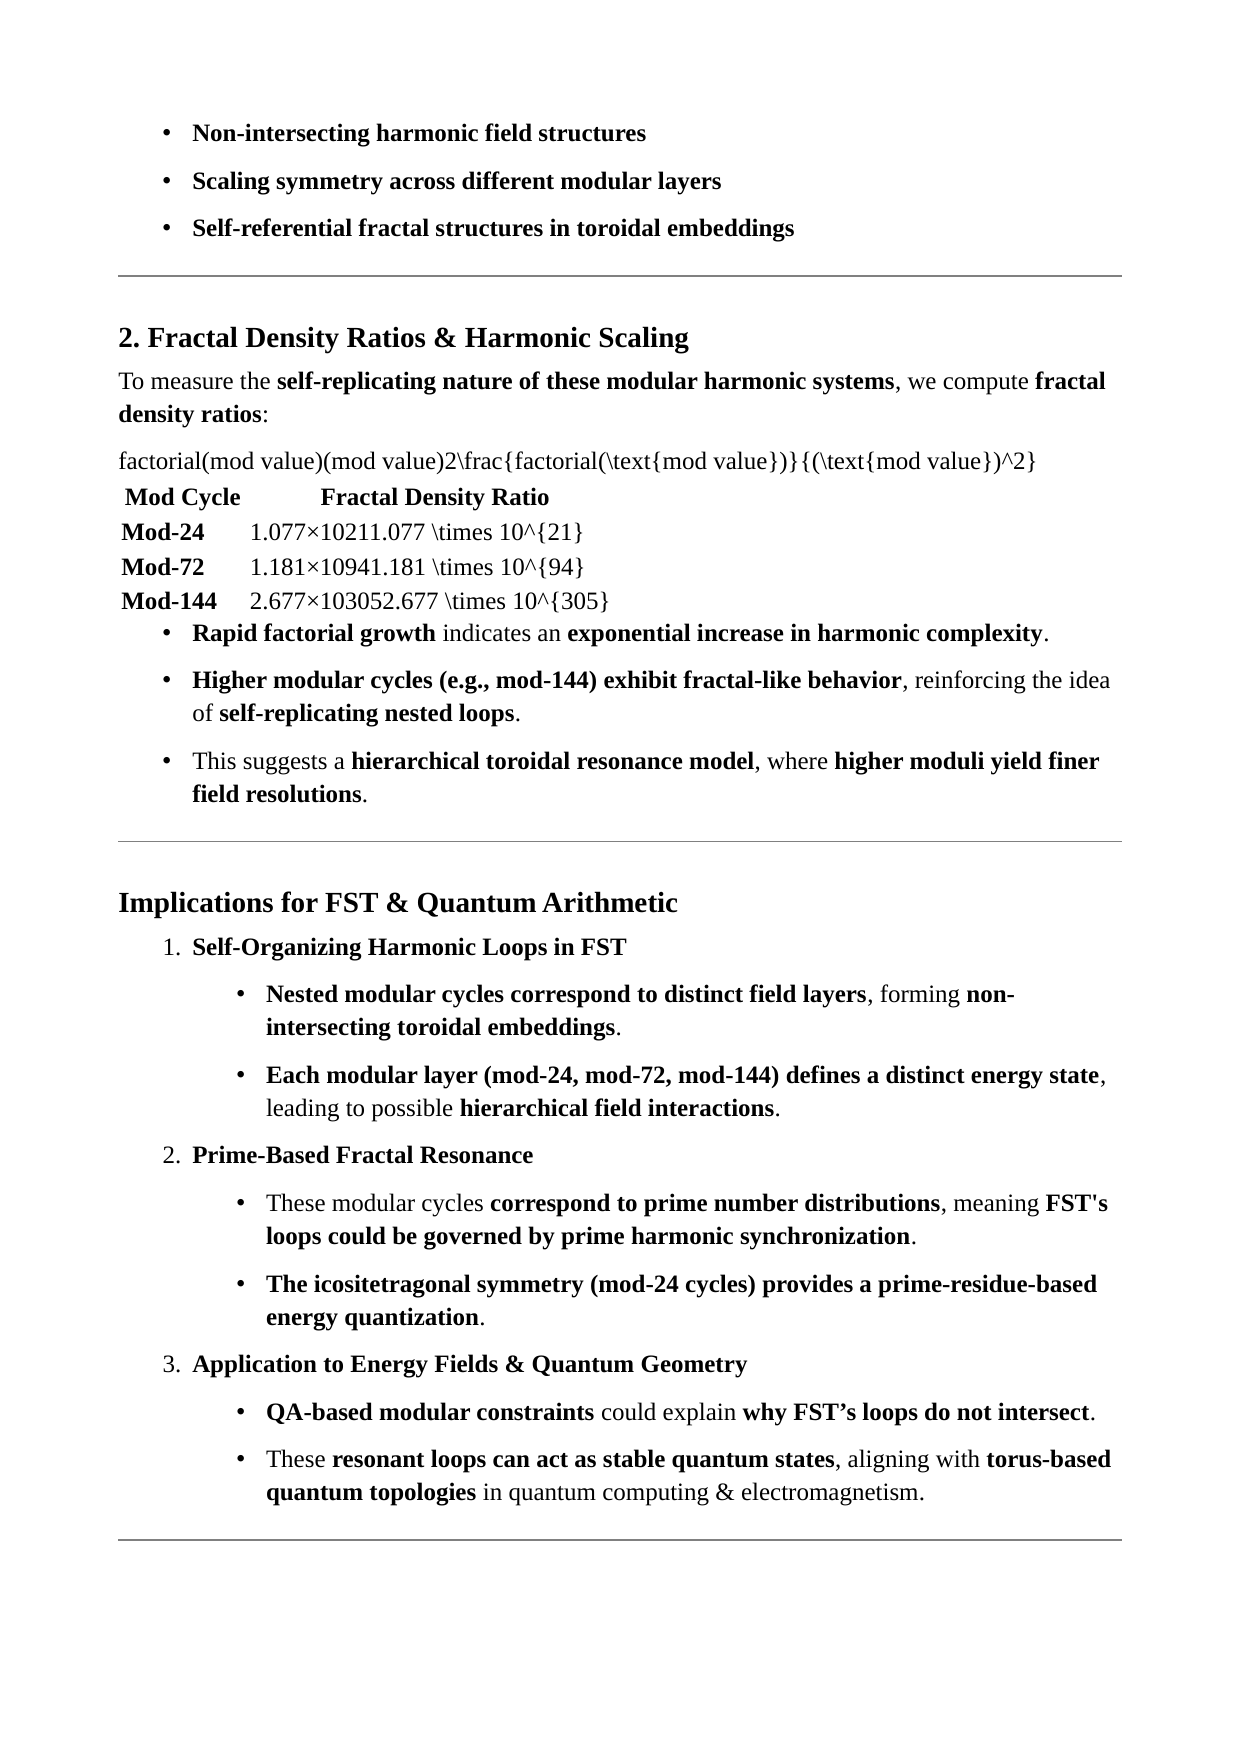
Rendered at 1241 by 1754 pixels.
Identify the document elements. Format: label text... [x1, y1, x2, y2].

text factorial(mod value)(mod value)2\frac{factorial(\text{mod value})}{(\text{mod value})^2} [118, 446, 1122, 475]
list Higher modular cycles (e.g., mod-144) exhibit fractal-like behavior, reinforcing the idea of self-replicating nested loops. [162, 665, 1122, 727]
list Application to Energy Fields & Quantum Geometry [162, 1349, 1122, 1378]
list The icositetragonal symmetry (mod-24 cycles) provides a prime-residue-based energy quantization. [236, 1269, 1122, 1330]
table_header Fractal Density Ratio [247, 480, 623, 514]
table_cell Mod-72 [118, 549, 247, 583]
subtitle Implications for FST & Quantum Arithmetic [118, 886, 1122, 919]
table_cell 1.181×10941.181 \times 10^{94} [247, 549, 623, 583]
list These resonant loops can act as stable quantum states, aligning with torus-based quantum topologies in quantum computing & electromagnetism. [236, 1444, 1122, 1506]
list Rapid factorial growth indicates an exponential increase in harmonic complexity. [162, 618, 1122, 647]
table_cell Mod-24 [118, 514, 247, 549]
list Non-intersecting harmonic field structures [162, 118, 1122, 147]
subtitle 2. Fractal Density Ratios & Harmonic Scaling [118, 320, 1122, 353]
table_cell 2.677×103052.677 \times 10^{305} [247, 583, 623, 618]
list Scaling symmetry across different modular layers [162, 166, 1122, 194]
table_header Mod Cycle [118, 480, 247, 514]
list Each modular layer (mod-24, mod-72, mod-144) defines a distinct energy state, leading to possible hierarchical field interactions. [236, 1060, 1122, 1122]
text To measure the self-replicating nature of these modular harmonic systems, we compute fractal density ratios: [118, 366, 1122, 428]
list Self-referential fractal structures in toroidal embeddings [162, 213, 1122, 242]
list Nested modular cycles correspond to distinct field layers, forming non-intersecting toroidal embeddings. [236, 979, 1122, 1041]
list These modular cycles correspond to prime number distributions, meaning FST's loops could be governed by prime harmonic synchronization. [236, 1188, 1122, 1250]
list Prime-Based Fractal Resonance [162, 1140, 1122, 1169]
list This suggests a hierarchical toroidal resonance model, where higher moduli yield finer field resolutions. [162, 746, 1122, 808]
table_cell Mod-144 [118, 583, 247, 618]
list Self-Organizing Harmonic Loops in FST [162, 932, 1122, 960]
table_cell 1.077×10211.077 \times 10^{21} [247, 514, 623, 549]
list QA-based modular constraints could explain why FST’s loops do not intersect. [236, 1397, 1122, 1426]
